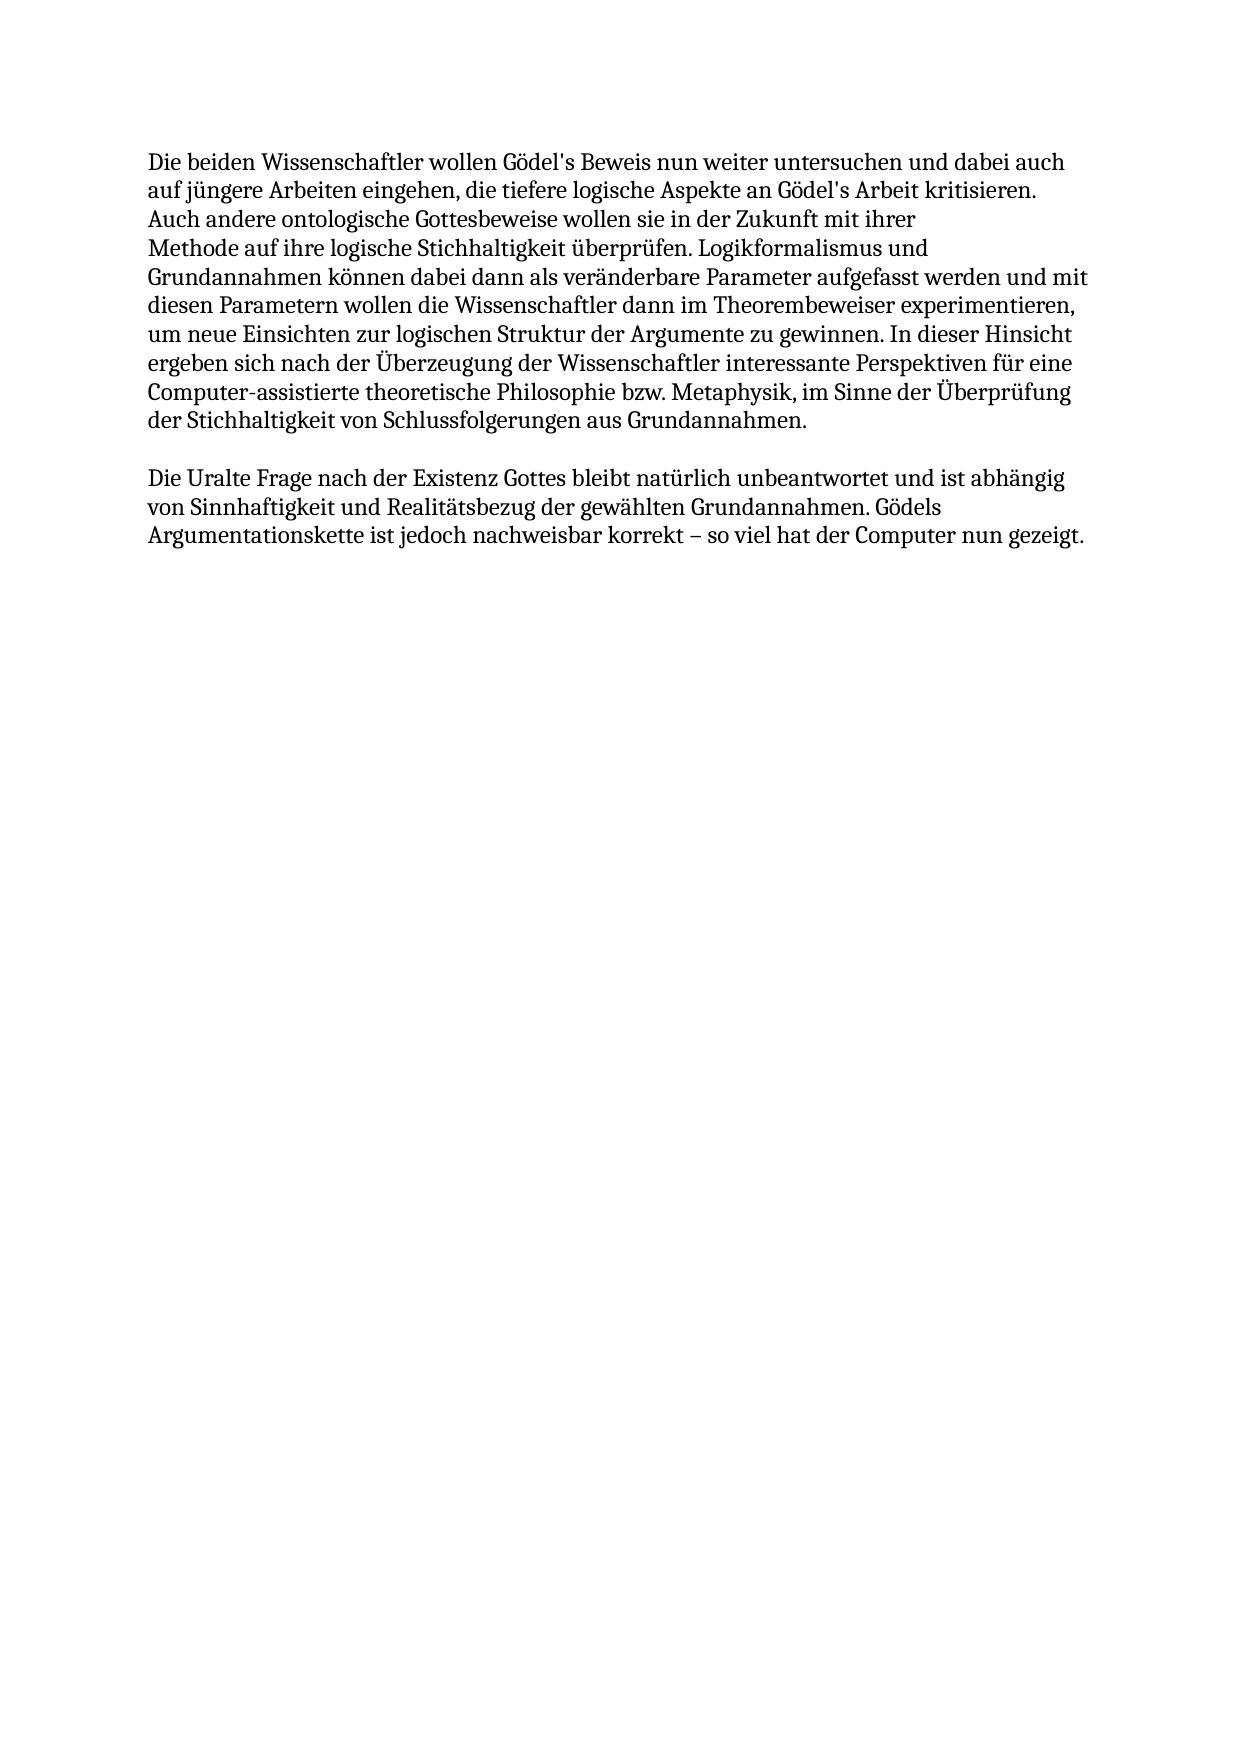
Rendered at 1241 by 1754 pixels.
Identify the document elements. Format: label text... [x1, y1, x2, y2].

text Die Uralte Frage nach der Existenz Gottes bleibt natürlich unbeantwortet und ist abhängig von Sinnhaftigkeit und Realitätsbezug der gewählten Grundannahmen. Gödels Argumentationskette ist jedoch nachweisbar korrekt – so viel hat der Computer nun gezeigt. [148, 464, 1093, 550]
text Die beiden Wissenschaftler wollen Gödel's Beweis nun weiter untersuchen und dabei auch auf jüngere Arbeiten eingehen, die tiefere logische Aspekte an Gödel's Arbeit kritisieren. Auch andere ontologische Gottesbeweise wollen sie in der Zukunft mit ihrer [148, 148, 1093, 234]
text Methode auf ihre logische Stichhaltigkeit überprüfen. Logikformalismus und Grundannahmen können dabei dann als veränderbare Parameter aufgefasst werden und mit diesen Parametern wollen die Wissenschaftler dann im Theorembeweiser experimentieren, um neue Einsichten zur logischen Struktur der Argumente zu gewinnen. In dieser Hinsicht ergeben sich nach der Überzeugung der Wissenschaftler interessante Perspektiven für eine Computer-assistierte theoretische Philosophie bzw. Metaphysik, im Sinne der Überprüfung der Stichhaltigkeit von Schlussfolgerungen aus Grundannahmen. [148, 234, 1093, 435]
